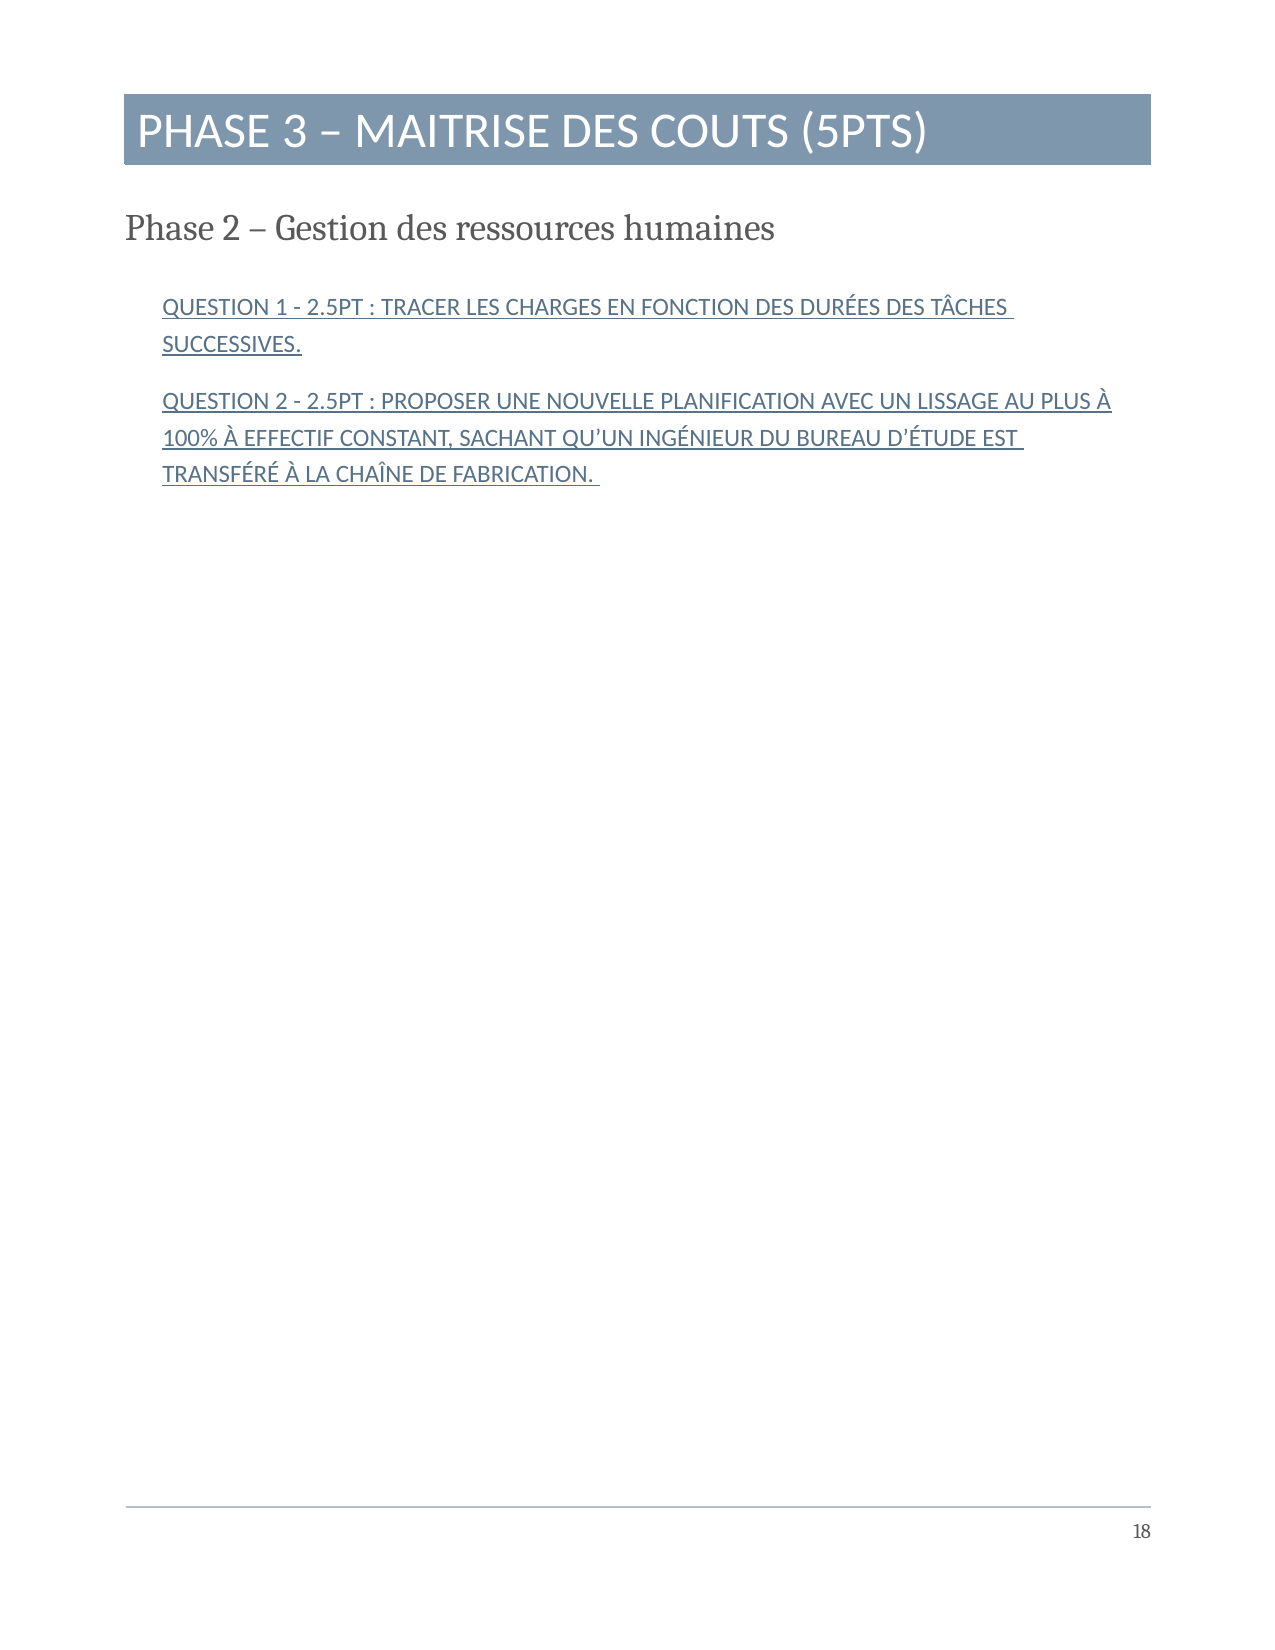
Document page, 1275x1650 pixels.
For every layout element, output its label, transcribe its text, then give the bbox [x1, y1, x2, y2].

text Question 2 - 2.5pt : Proposer une nouvelle planification avec un lissage au plus à 100% à effectif CONSTANT, SACHANT qu’un ingénieur du bureau d’étude est transféré à la chaîne de fabrication. [162, 386, 1113, 489]
subtitle Phase 2 – Gestion des ressources humaines [124, 207, 1151, 250]
text Question 1 - 2.5pt : Tracer les charges en fonction des durées des tâches successives. [162, 292, 1113, 359]
